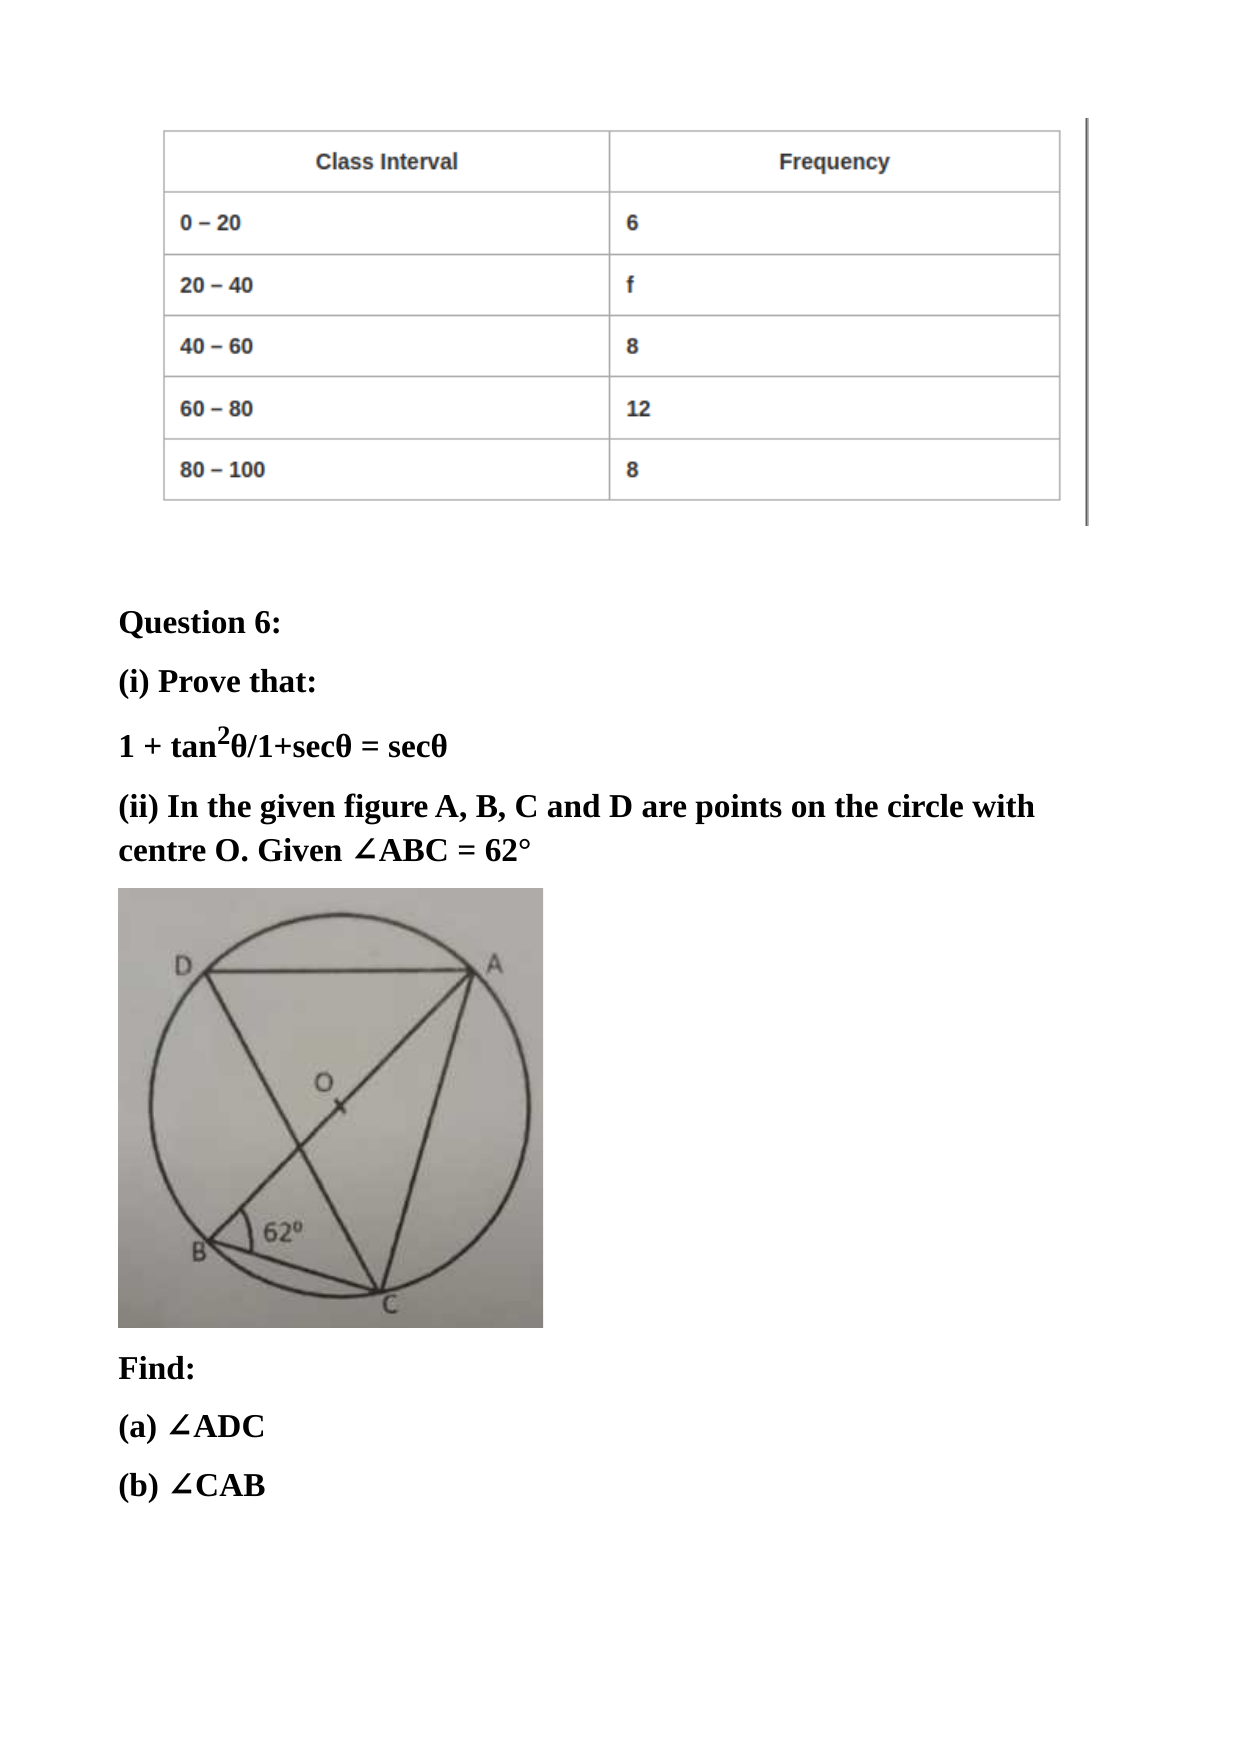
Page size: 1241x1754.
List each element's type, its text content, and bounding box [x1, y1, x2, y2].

text (i) Prove that: [118, 661, 1122, 699]
picture [151, 118, 1089, 526]
text 1 + tan2θ/1+secθ = secθ [118, 720, 1122, 764]
text (b) ∠CAB [118, 1465, 1122, 1503]
picture [118, 888, 544, 1328]
text (a) ∠ADC [118, 1407, 1122, 1445]
text (ii) In the given figure A, B, C and D are points on the circle with centre O. Given ∠ABC = 62° [118, 786, 1122, 868]
text Find: [118, 1348, 1122, 1386]
text Question 6: [118, 603, 1122, 641]
